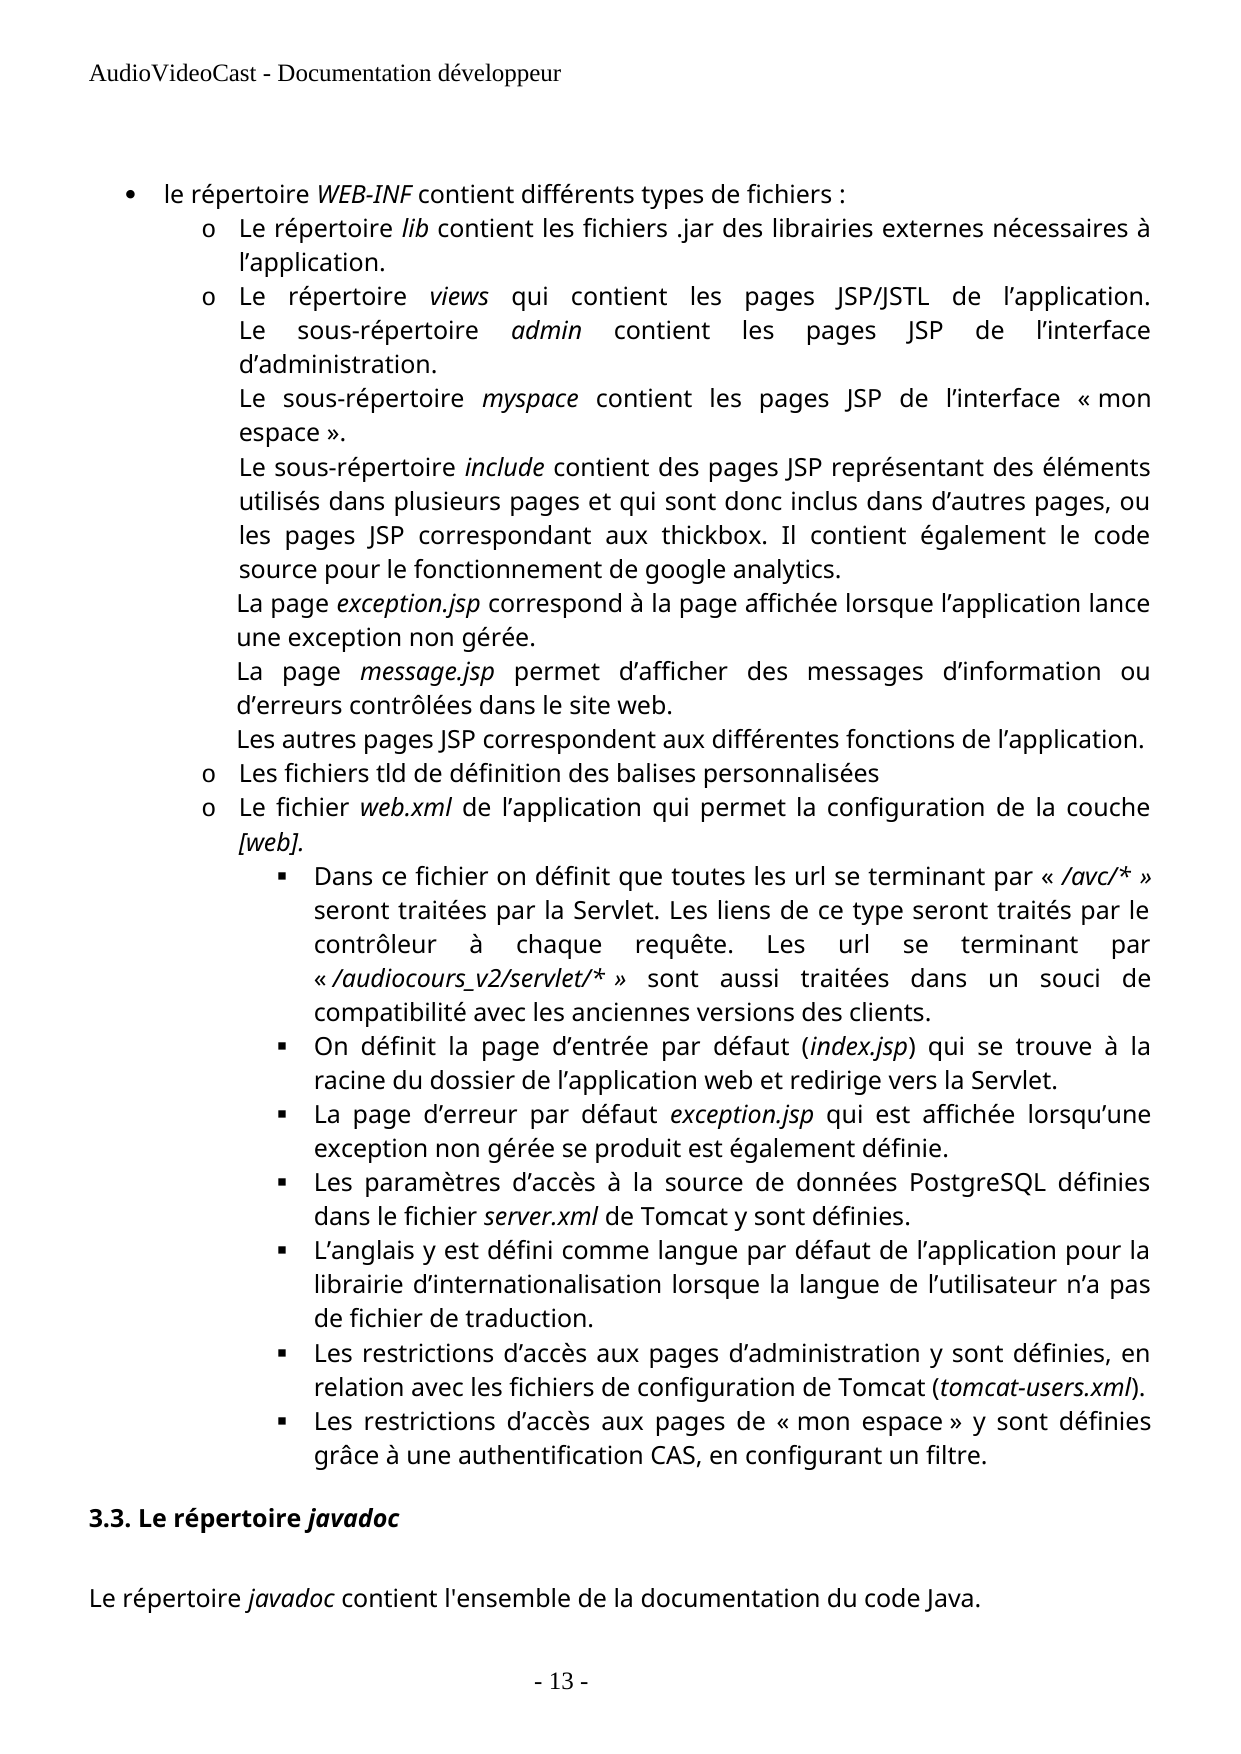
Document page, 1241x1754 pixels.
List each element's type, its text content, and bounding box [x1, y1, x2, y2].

text Les autres pages JSP correspondent aux différentes fonctions de l’application. [236, 722, 1152, 756]
list Le répertoire views qui contient les pages JSP/JSTL de l’application. Le sous-répertoire admin contient les pages JSP de l’interface d’administration. Le sous-répertoire myspace contient les pages JSP de l’interface « mon espace ». Le sous-répertoire include contient des pages JSP représentant des éléments utilisés dans plusieurs pages et qui sont donc inclus dans d’autres pages, ou les pages JSP correspondant aux thickbox. Il contient également le code source pour le fonctionnement de google analytics. [201, 279, 1152, 585]
text La page message.jsp permet d’afficher des messages d’information ou d’erreurs contrôlées dans le site web. [236, 653, 1152, 722]
list Le fichier web.xml de l’application qui permet la configuration de la couche [web]. [201, 790, 1152, 858]
list le répertoire WEB-INF contient différents types de fichiers : [126, 176, 1152, 210]
text La page exception.jsp correspond à la page affichée lorsque l’application lance une exception non gérée. [236, 585, 1152, 653]
list Les paramètres d’accès à la source de données PostgreSQL définies dans le fichier server.xml de Tomcat y sont définies. [276, 1165, 1152, 1233]
list Dans ce fichier on définit que toutes les url se terminant par « /avc/* » seront traitées par la Servlet. Les liens de ce type seront traités par le contrôleur à chaque requête. Les url se terminant par « /audiocours_v2/servlet/* » sont aussi traitées dans un souci de compatibilité avec les anciennes versions des clients. [276, 858, 1152, 1029]
list Le répertoire lib contient les fichiers .jar des librairies externes nécessaires à l’application. [201, 210, 1152, 279]
list Les restrictions d’accès aux pages de « mon espace » y sont définies grâce à une authentification CAS, en configurant un filtre. [276, 1403, 1152, 1471]
list Les fichiers tld de définition des balises personnalisées [201, 756, 1152, 790]
list La page d’erreur par défaut exception.jsp qui est affichée lorsqu’une exception non gérée se produit est également définie. [276, 1097, 1152, 1165]
list On définit la page d’entrée par défaut (index.jsp) qui se trouve à la racine du dossier de l’application web et redirige vers la Servlet. [276, 1029, 1152, 1097]
list Les restrictions d’accès aux pages d’administration y sont définies, en relation avec les fichiers de configuration de Tomcat (tomcat-users.xml). [276, 1335, 1152, 1403]
text Le répertoire javadoc contient l'ensemble de la documentation du code Java. [88, 1581, 1152, 1615]
subtitle 3.3. Le répertoire javadoc [88, 1501, 1152, 1535]
list L’anglais y est défini comme langue par défaut de l’application pour la librairie d’internationalisation lorsque la langue de l’utilisateur n’a pas de fichier de traduction. [276, 1233, 1152, 1335]
